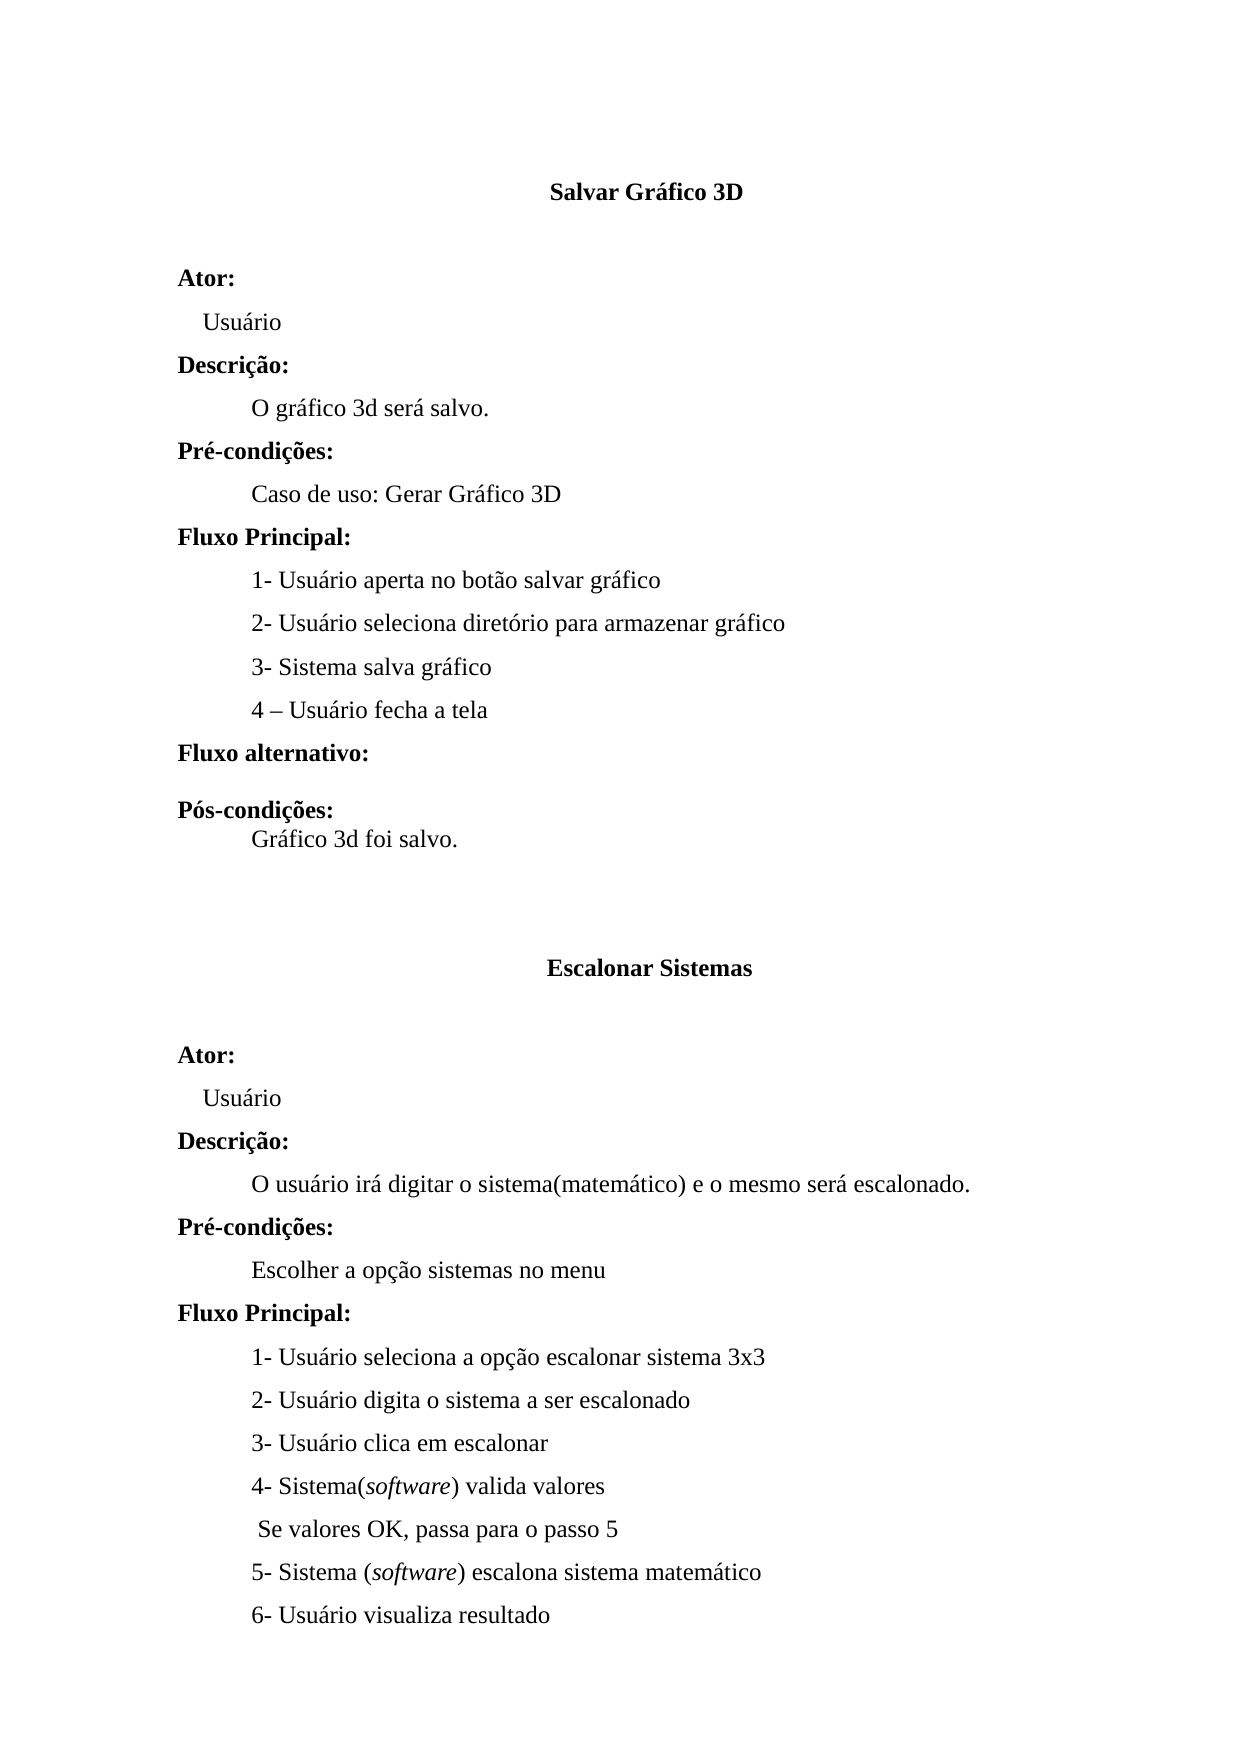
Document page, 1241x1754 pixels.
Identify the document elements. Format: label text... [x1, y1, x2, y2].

text O gráfico 3d será salvo. [177, 393, 1122, 422]
text Ator: [177, 1040, 1122, 1068]
text 1- Usuário aperta no botão salvar gráfico [177, 565, 1122, 594]
text Caso de uso: Gerar Gráfico 3D [177, 479, 1122, 508]
text Usuário [177, 307, 1122, 335]
text Pré-condições: [177, 436, 1122, 465]
text Escolher a opção sistemas no menu [177, 1255, 1122, 1284]
text 1- Usuário seleciona a opção escalonar sistema 3x3 [177, 1342, 1122, 1370]
text Pós-condições: [177, 795, 1122, 824]
text Escalonar Sistemas [177, 953, 1122, 982]
text 3- Sistema salva gráfico [177, 652, 1122, 680]
text Descrição: [177, 350, 1122, 378]
text Pré-condições: [177, 1212, 1122, 1241]
text Se valores OK, passa para o passo 5 [177, 1514, 1122, 1543]
text 6- Usuário visualiza resultado [177, 1600, 1122, 1629]
text 2- Usuário digita o sistema a ser escalonado [177, 1385, 1122, 1413]
text Usuário [177, 1083, 1122, 1112]
text Fluxo alternativo: [177, 738, 1122, 767]
text 2- Usuário seleciona diretório para armazenar gráfico [177, 608, 1122, 637]
text Salvar Gráfico 3D [177, 177, 1122, 206]
text 4- Sistema(software) valida valores [177, 1471, 1122, 1500]
text Fluxo Principal: [177, 1298, 1122, 1327]
text 4 – Usuário fecha a tela [177, 695, 1122, 723]
text Descrição: [177, 1126, 1122, 1155]
text 3- Usuário clica em escalonar [177, 1428, 1122, 1457]
text Ator: [177, 263, 1122, 292]
text 5- Sistema (software) escalona sistema matemático [177, 1557, 1122, 1586]
text Gráfico 3d foi salvo. [177, 824, 1122, 853]
text O usuário irá digitar o sistema(matemático) e o mesmo será escalonado. [177, 1169, 1122, 1198]
text Fluxo Principal: [177, 522, 1122, 551]
